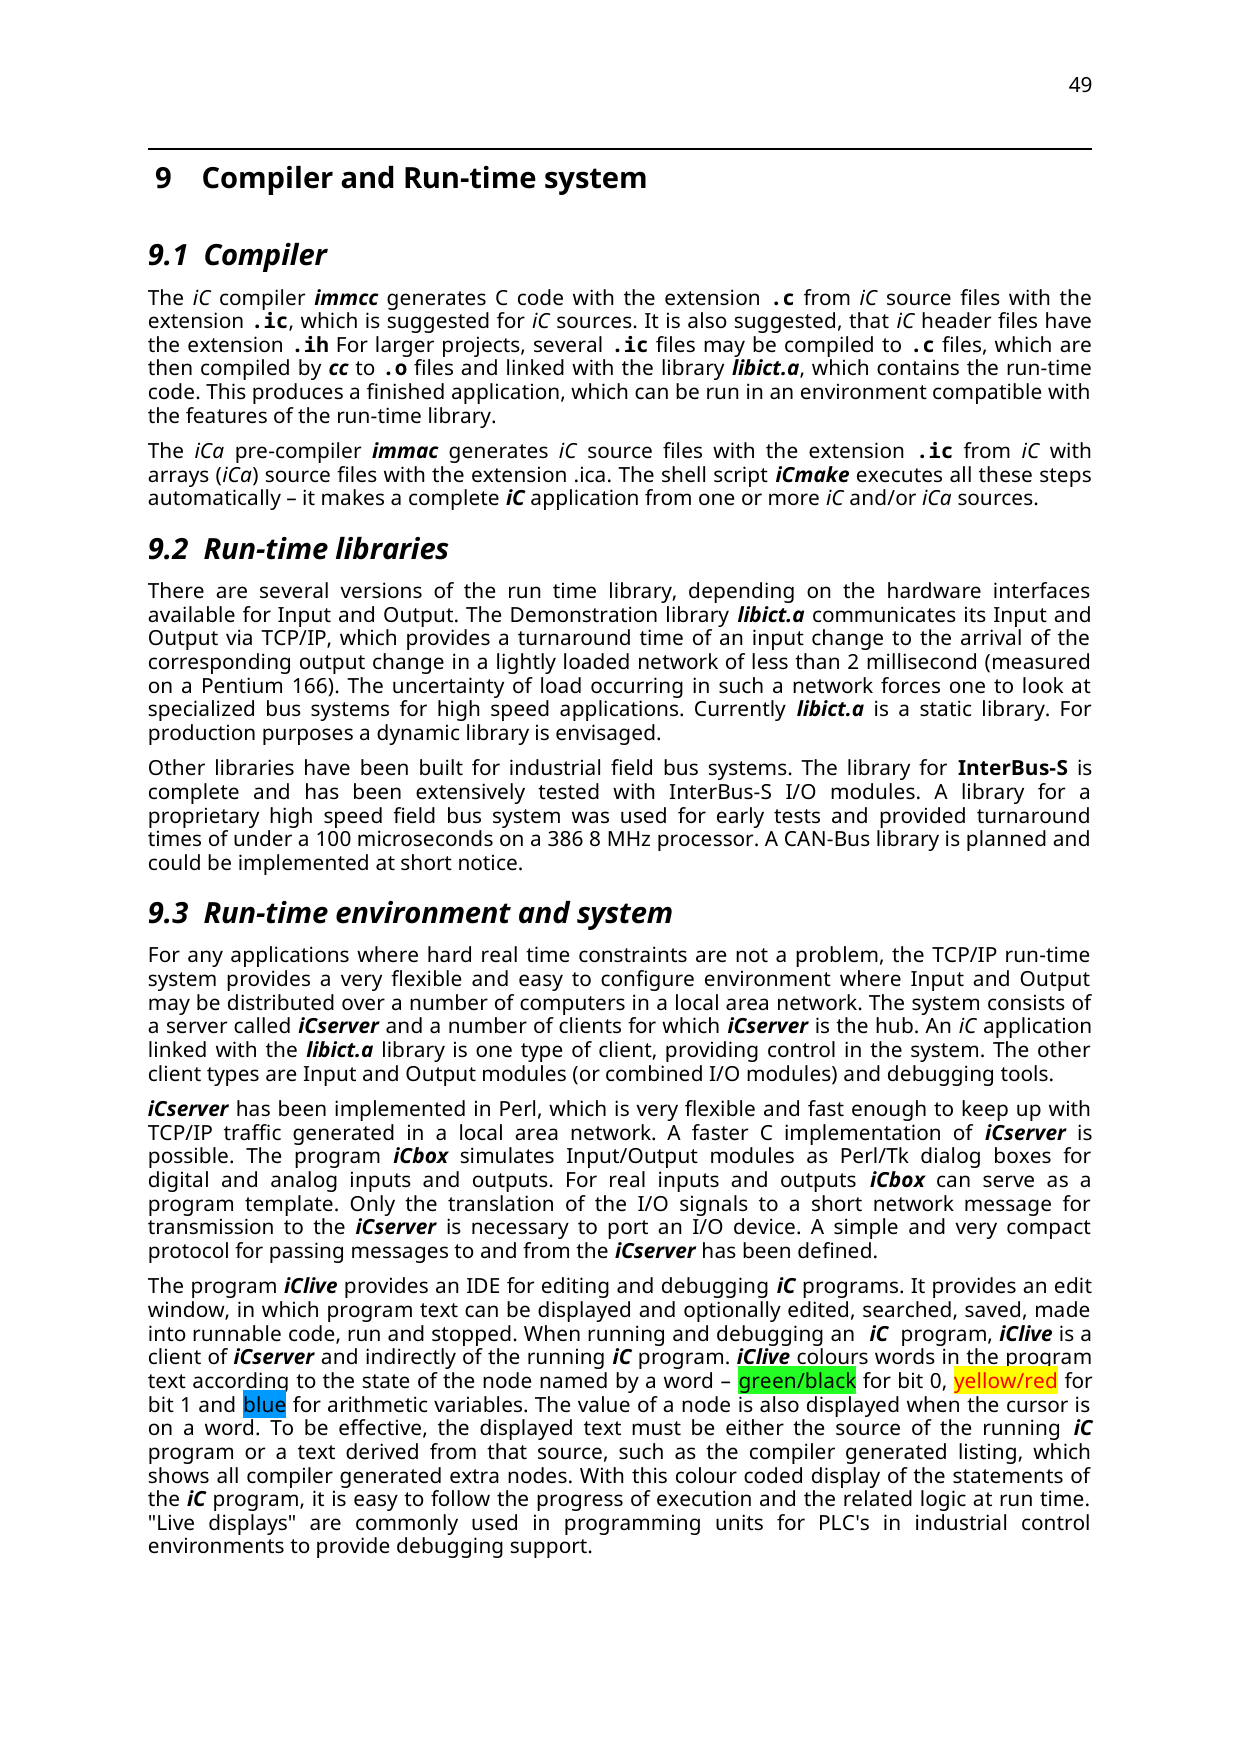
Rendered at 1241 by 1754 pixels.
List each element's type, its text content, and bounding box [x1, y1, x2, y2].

text The program iClive provides an IDE for editing and debugging iC programs. It provides an edit window, in which program text can be displayed and optionally edited, searched, saved, made into runnable code, run and stopped. When running and debugging an iC program, iClive is a client of iCserver and indirectly of the running iC program. iClive colours words in the program text according to the state of the node named by a word – green/black for bit 0, yellow/red for bit 1 and blue for arithmetic variables. The value of a node is also displayed when the cursor is on a word. To be effective, the displayed text must be either the source of the running iC program or a text derived from that source, such as the compiler generated listing, which shows all compiler generated extra nodes. With this colour coded display of the statements of the iC program, it is easy to follow the progress of execution and the related logic at run time. "Live displays" are commonly used in programming units for PLC's in industrial control environments to provide debugging support. [148, 1275, 1092, 1559]
text There are several versions of the run time library, depending on the hardware interfaces available for Input and Output. The Demonstration library libict.a communicates its Input and Output via TCP/IP, which provides a turnaround time of an input change to the arrival of the corresponding output change in a lightly loaded network of less than 2 millisecond (measured on a Pentium 166). The uncertainty of load occurring in such a network forces one to look at specialized bus systems for high speed applications. Currently libict.a is a static library. For production purposes a dynamic library is envisaged. [148, 579, 1092, 745]
text For any applications where hard real time constraints are not a problem, the TCP/IP run-time system provides a very flexible and easy to configure environment where Input and Output may be distributed over a number of computers in a local area network. The system consists of a server called iCserver and a number of clients for which iCserver is the hub. An iC application linked with the libict.a library is one type of client, providing control in the system. The other client types are Input and Output modules (or combined I/O modules) and debugging tools. [148, 944, 1092, 1086]
text iCserver has been implemented in Perl, which is very flexible and fast enough to keep up with TCP/IP traffic generated in a local area network. A faster C implementation of iCserver is possible. The program iCbox simulates Input/Output modules as Perl/Tk dialog boxes for digital and analog inputs and outputs. For real inputs and outputs iCbox can serve as a program template. Only the translation of the I/O signals to a short network message for transmission to the iCserver is necessary to port an I/O device. A simple and very compact protocol for passing messages to and from the iCserver has been defined. [148, 1098, 1092, 1263]
subtitle Run-time environment and system [148, 893, 1092, 932]
text Other libraries have been built for industrial field bus systems. The library for InterBus-S is complete and has been extensively tested with InterBus-S I/O modules. A library for a proprietary high speed field bus system was used for early tests and provided turnaround times of under a 100 microseconds on a 386 8 MHz processor. A CAN-Bus library is planned and could be implemented at short notice. [148, 757, 1092, 875]
text The iC compiler immcc generates C code with the extension .c from iC source files with the extension .ic, which is suggested for iC sources. It is also suggested, that iC header files have the extension .ih For larger projects, several .ic files may be compiled to .c files, which are then compiled by cc to .o files and linked with the library libict.a, which contains the run-time code. This produces a finished application, which can be run in an environment compatible with the features of the run-time library. [148, 286, 1092, 428]
subtitle Compiler [148, 235, 1092, 274]
subtitle Run-time libraries [148, 528, 1092, 568]
text The iCa pre-compiler immac generates iC source files with the extension .ic from iC with arrays (iCa) source files with the extension .ica. The shell script iCmake executes all these steps automatically – it makes a complete iC application from one or more iC and/or iCa sources. [148, 440, 1092, 511]
subtitle Compiler and Run-time system [148, 150, 1092, 204]
